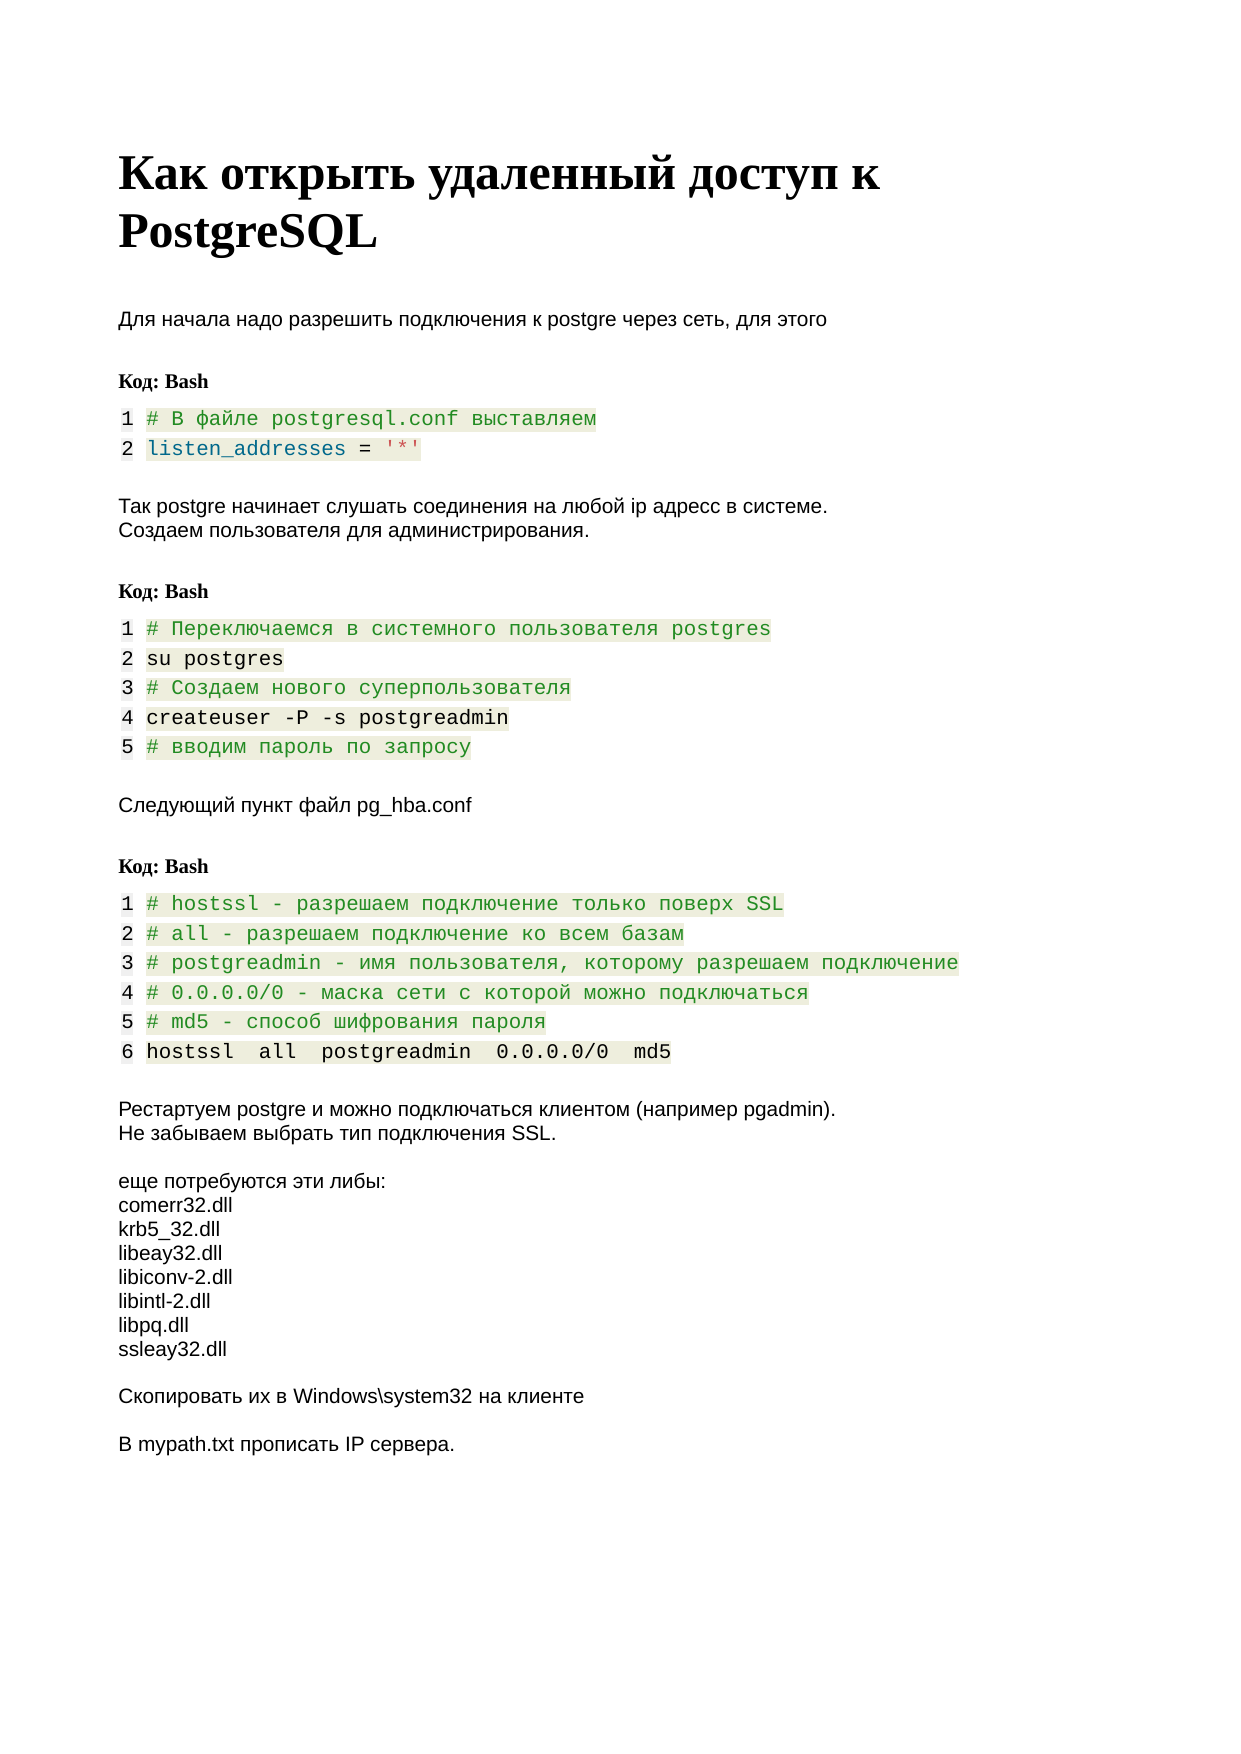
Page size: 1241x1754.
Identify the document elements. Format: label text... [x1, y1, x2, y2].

text В mypath.txt прописать IP сервера. [118, 1432, 1122, 1456]
table_header # В файле postgresql.conf выставляем listen_addresses = '*' [143, 405, 609, 493]
subtitle Как открыть удаленный доступ к PostgreSQL [118, 143, 1122, 258]
text Скопировать их в Windows\system32 на клиенте [118, 1384, 1122, 1408]
table_header # hostssl - разрешаем подключение только поверх SSL # all - разрешаем подключение ко всем базам # postgreadmin - имя пользователя, которому разрешаем подключение # 0.0.0.0/0 - маска сети с которой можно подключаться # md5 - способ шифрования пароля hostssl all postgreadmin 0.0.0.0/0 md5 [143, 890, 971, 1097]
text Так postgre начинает слушать соединения на любой ip адресс в системе. Создаем пользователя для администрирования. [118, 493, 1122, 541]
text Следующий пункт файл pg_hba.conf [118, 792, 1122, 816]
table_header # Переключаемся в системного пользователя postgres su postgres # Создаем нового суперпользователя createuser -P -s postgreadmin # вводим пароль по запросу [143, 616, 784, 792]
table_header 1 2 3 4 5 6 [118, 890, 143, 1097]
text Для начала надо разрешить подключения к postgre через сеть, для этого [118, 307, 1122, 331]
table_header 1 2 3 4 5 [118, 616, 143, 792]
subtitle Код: Bash [118, 368, 1122, 393]
text Рестартуем postgre и можно подключаться клиентом (например pgadmin). Не забываем выбрать тип подключения SSL. [118, 1097, 1122, 1145]
text еще потребуются эти либы: comerr32.dll krb5_32.dll libeay32.dll libiconv-2.dll libintl-2.dll libpq.dll ssleay32.dll [118, 1169, 1122, 1360]
subtitle Код: Bash [118, 854, 1122, 878]
table_header 1 2 [118, 405, 143, 493]
subtitle Код: Bash [118, 579, 1122, 603]
